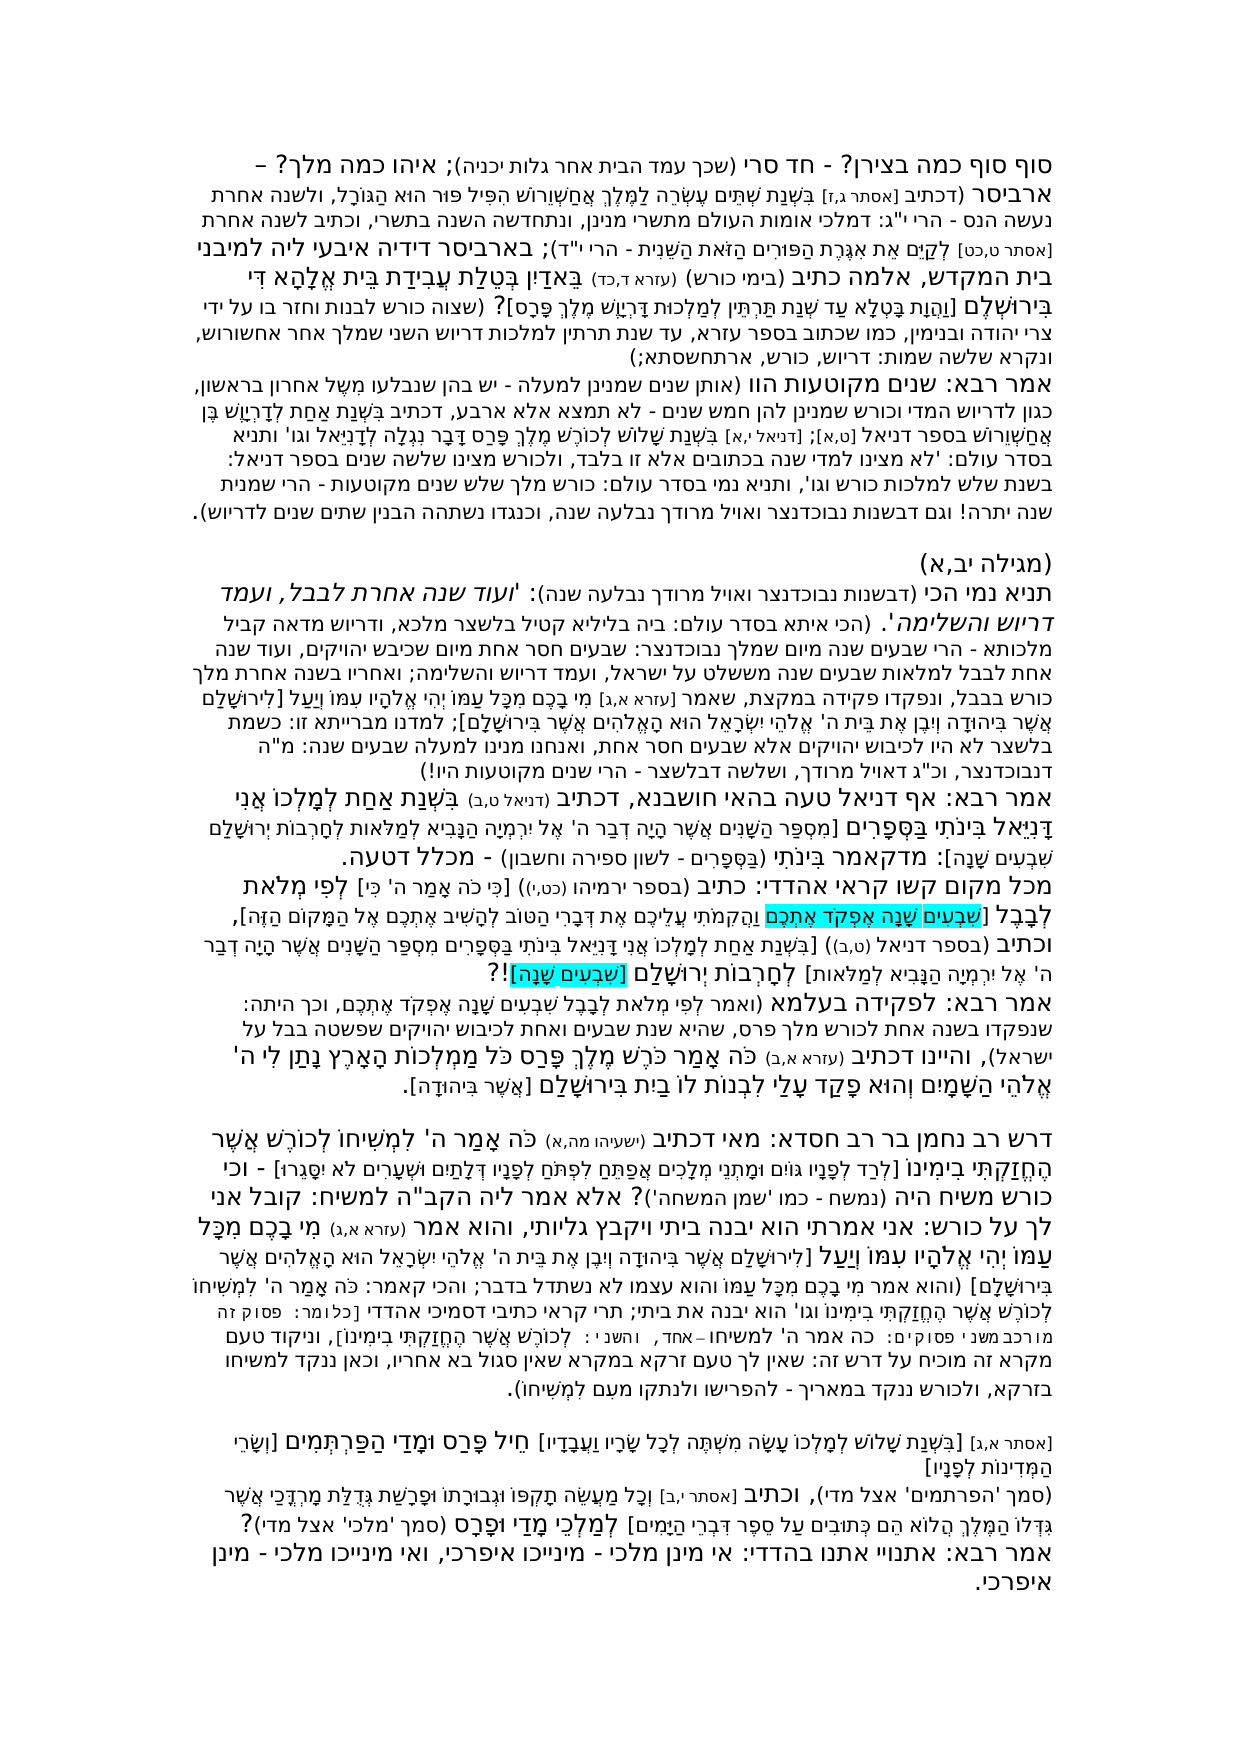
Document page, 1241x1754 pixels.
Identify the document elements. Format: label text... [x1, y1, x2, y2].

text [אסתר א,ג] [בִּשְׁנַת שָׁלוֹשׁ לְמָלְכוֹ עָשָׂה מִשְׁתֶּה לְכָל שָׂרָיו וַעֲבָדָיו] חֵיל פָּרַס וּמָדַי הַפַּרְתְּמִים [וְשָׂרֵי הַמְּדִינוֹת לְפָנָיו] [187, 1426, 1053, 1479]
text מכל מקום קשו קראי אהדדי: כתיב (בספר ירמיהו (כט,י)) [כִּי כֹה אָמַר ה' כִּי] לְפִי מְלֹאת לְבָבֶל [שִׁבְעִים שָׁנָה אֶפְקֹד אֶתְכֶם וַהֲקִמֹתִי עֲלֵיכֶם אֶת דְּבָרִי הַטּוֹב לְהָשִׁיב אֶתְכֶם אֶל הַמָּקוֹם הַזֶּה], וכתיב (בספר דניאל (ט,ב)) [בִּשְׁנַת אַחַת לְמָלְכוֹ אֲנִי דָּנִיֵּאל בִּינֹתִי בַּסְּפָרִים מִסְפַּר הַשָּׁנִים אֲשֶׁר הָיָה דְבַר ה' אֶל יִרְמְיָה הַנָּבִיא לְמַלֹּאות] לְחָרְבוֹת יְרוּשָׁלִַם [שִׁבְעִים שָׁנָה]!? [187, 871, 1053, 988]
text אמר רבא: לפקידה בעלמא (ואמר לְפִי מְלֹאת לְבָבֶל שִׁבְעִים שָׁנָה אֶפְקֹד אֶתְכֶם, וכך היתה: שנפקדו בשנה אחת לכורש מלך פרס, שהיא שנת שבעים ואחת לכיבוש יהויקים שפשטה בבל על ישראל), והיינו דכתיב (עזרא א,ב) כֹּה אָמַר כֹּרֶשׁ מֶלֶךְ פָּרַס כֹּל מַמְלְכוֹת הָאָרֶץ נָתַן לִי ה' אֱלֹהֵי הַשָּׁמָיִם וְהוּא פָקַד עָלַי לִבְנוֹת לוֹ בַיִת בִּירוּשָׁלִַם [אֲשֶׁר בִּיהוּדָה]. [187, 988, 1053, 1100]
text אמר רבא: שנים מקוטעות הוו (אותן שנים שמנינן למעלה - יש בהן שנבלעו מִשֶל אחרון בראשון, כגון לדריוש המדי וכורש שמנינן להן חמש שנים - לא תמצא אלא ארבע, דכתיב בִּשְׁנַת אַחַת לְדָרְיָוֶשׁ בֶּן אֲחַשְׁוֵרוֹשׁ בספר דניאל [ט,א]; [דניאל י,א] בִּשְׁנַת שָׁלוֹשׁ לְכוֹרֶשׁ מֶלֶךְ פָּרַס דָּבָר נִגְלָה לְדָנִיֵּאל וגו' ותניא בסדר עולם: 'לא מצינו למדי שנה בכתובים אלא זו בלבד, ולכורש מצינו שלשה שנים בספר דניאל: בשנת שלש למלכות כורש וגו', ותניא נמי בסדר עולם: כורש מלך שלש שנים מקוטעות - הרי שמנית שנה יתרה! וגם דבשנות נבוכדנצר ואויל מרודך נבלעה שנה, וכנגדו נשתהה הבנין שתים שנים לדריוש). [187, 369, 1053, 525]
text סוף סוף כמה בצירן? - חד סרי (שכך עמד הבית אחר גלות יכניה); איהו כמה מלך? – ארביסר (דכתיב [אסתר ג,ז] בִּשְׁנַת שְׁתֵּים עֶשְׂרֵה לַמֶּלֶךְ אֲחַשְׁוֵרוֹשׁ הִפִּיל פּוּר הוּא הַגּוֹרָל, ולשנה אחרת נעשה הנס - הרי י"ג: דמלכי אומות העולם מתשרי מנינן, ונתחדשה השנה בתשרי, וכתיב לשנה אחרת [אסתר ט,כט] לְקַיֵּם אֵת אִגֶּרֶת הַפּוּרִים הַזֹּאת הַשֵּׁנִית - הרי י"ד); בארביסר דידיה איבעי ליה למיבני בית המקדש, אלמה כתיב (בימי כורש) (עזרא ד,כד) בֵּאדַיִן בְּטֵלַת עֲבִידַת בֵּית אֱלָהָא דִּי בִּירוּשְׁלֶם [וַהֲוָת בָּטְלָא עַד שְׁנַת תַּרְתֵּין לְמַלְכוּת דָּרְיָוֶשׁ מֶלֶךְ פָּרָס]? (שצוה כורש לבנות וחזר בו על ידי צרי יהודה ובנימין, כמו שכתוב בספר עזרא, עד שנת תרתין למלכות דריוש השני שמלך אחר אחשורוש, ונקרא שלשה שמות: דריוש, כורש, ארתחשסתא;) [187, 150, 1053, 369]
text (מגילה יב,א) [187, 549, 1053, 578]
text אמר רבא: אתנויי אתנו בהדדי: אי מינן מלכי - מינייכו איפרכי, ואי מינייכו מלכי - מינן איפרכי. [187, 1538, 1053, 1596]
text אמר רבא: אף דניאל טעה בהאי חושבנא, דכתיב (דניאל ט,ב) בִּשְׁנַת אַחַת לְמָלְכוֹ אֲנִי דָּנִיֵּאל בִּינֹתִי בַּסְּפָרִים [מִסְפַּר הַשָּׁנִים אֲשֶׁר הָיָה דְבַר ה' אֶל יִרְמְיָה הַנָּבִיא לְמַלֹּאות לְחָרְבוֹת יְרוּשָׁלִַם שִׁבְעִים שָׁנָה]: מדקאמר בִּינֹתִי (בַּסְּפָרִים - לשון ספירה וחשבון) - מכלל דטעה. [187, 783, 1053, 871]
text תניא נמי הכי (דבשנות נבוכדנצר ואויל מרודך נבלעה שנה): 'ועוד שנה אחרת לבבל, ועמד דריוש והשלימה'. (הכי איתא בסדר עולם: ביה בליליא קטיל בלשצר מלכא, ודריוש מדאה קביל מלכותא - הרי שבעים שנה מיום שמלך נבוכדנצר: שבעים חסר אחת מיום שכיבש יהויקים, ועוד שנה אחת לבבל למלאות שבעים שנה מששלט על ישראל, ועמד דריוש והשלימה; ואחריו בשנה אחרת מלך כורש בבבל, ונפקדו פקידה במקצת, שאמר [עזרא א,ג] מִי בָכֶם מִכָּל עַמּוֹ יְהִי אֱלֹהָיו עִמּוֹ וְיַעַל [לִירוּשָׁלִַם אֲשֶׁר בִּיהוּדָה וְיִבֶן אֶת בֵּית ה' אֱלֹהֵי יִשְׂרָאֵל הוּא הָאֱלֹהִים אֲשֶׁר בִּירוּשָׁלִָם]; למדנו מברייתא זו: כשמת בלשצר לא היו לכיבוש יהויקים אלא שבעים חסר אחת, ואנחנו מנינו למעלה שבעים שנה: מ"ה דנבוכדנצר, וכ"ג דאויל מרודך, ושלשה דבלשצר - הרי שנים מקוטעות היו!) [187, 578, 1053, 783]
text דרש רב נחמן בר רב חסדא: מאי דכתיב (ישעיהו מה,א) כֹּה אָמַר ה' לִמְשִׁיחוֹ לְכוֹרֶשׁ אֲשֶׁר הֶחֱזַקְתִּי בִימִינוֹ [לְרַד לְפָנָיו גּוֹיִם וּמָתְנֵי מְלָכִים אֲפַתֵּחַ לִפְתֹּחַ לְפָנָיו דְּלָתַיִם וּשְׁעָרִים לֹא יִסָּגֵרוּ] - וכי כורש משיח היה (נמשח - כמו 'שמן המשחה')? אלא אמר ליה הקב"ה למשיח: קובל אני לך על כורש: אני אמרתי הוא יבנה ביתי ויקבץ גליותי, והוא אמר (עזרא א,ג) מִי בָכֶם מִכָּל עַמּוֹ יְהִי אֱלֹהָיו עִמּוֹ וְיַעַל [לִירוּשָׁלִַם אֲשֶׁר בִּיהוּדָה וְיִבֶן אֶת בֵּית ה' אֱלֹהֵי יִשְׂרָאֵל הוּא הָאֱלֹהִים אֲשֶׁר בִּירוּשָׁלִָם] (והוא אמר מִי בָכֶם מִכָּל עַמּוֹ והוא עצמו לא נשתדל בדבר; והכי קאמר: כֹּה אָמַר ה' לִמְשִׁיחוֹ לְכוֹרֶשׁ אֲשֶׁר הֶחֱזַקְתִּי בִימִינוֹ וגו' הוא יבנה את ביתי; תרי קראי כתיבי דסמיכי אהדדי [כלומר: פסוק זה מורכב משני פסוקים: כה אמר ה' למשיחו – אחד, והשני: לְכוֹרֶשׁ אֲשֶׁר הֶחֱזַקְתִּי בִימִינוֹ], וניקוד טעם מקרא זה מוכיח על דרש זה: שאין לך טעם זרקא במקרא שאין סגול בא אחריו, וכאן ננקד למשיחו בזרקא, ולכורש ננקד במאריך - להפרישו ולנתקו מעִם לִמְשִׁיחוֹ). [187, 1124, 1053, 1402]
text (סמך 'הפרתמים' אצל מדי), וכתיב [אסתר י,ב] וְכָל מַעֲשֵׂה תָקְפּוֹ וּגְבוּרָתוֹ וּפָרָשַׁת גְּדֻלַּת מָרְדֳּכַי אֲשֶׁר גִּדְּלוֹ הַמֶּלֶךְ הֲלוֹא הֵם כְּתוּבִים עַל סֵפֶר דִּבְרֵי הַיָּמִים] לְמַלְכֵי מָדַי וּפָרָס (סמך 'מלכי' אצל מדי)? [187, 1479, 1053, 1538]
